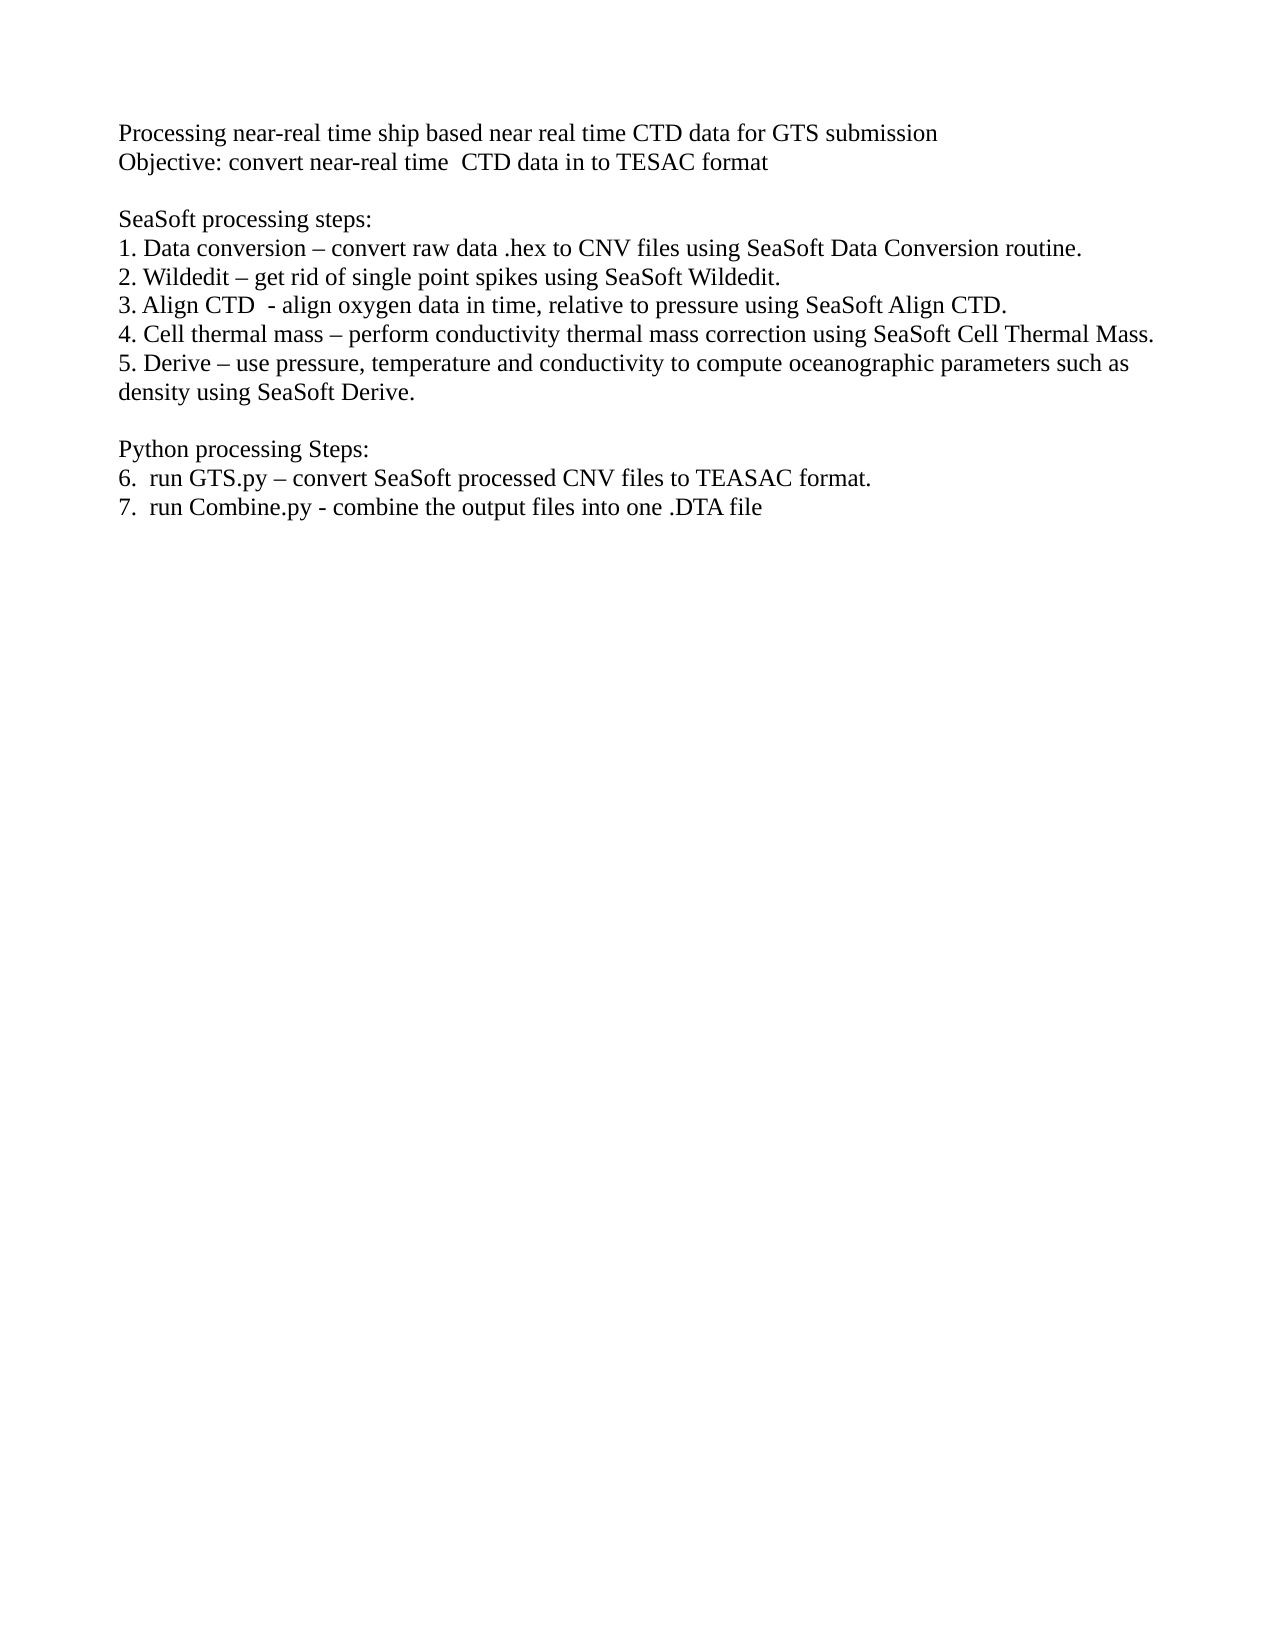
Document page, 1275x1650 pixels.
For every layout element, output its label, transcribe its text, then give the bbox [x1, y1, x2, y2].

text 2. Wildedit – get rid of single point spikes using SeaSoft Wildedit. [118, 262, 1157, 291]
text SeaSoft processing steps: [118, 204, 1157, 233]
text 5. Derive – use pressure, temperature and conductivity to compute oceanographic parameters such as density using SeaSoft Derive. [118, 348, 1157, 406]
text 6. run GTS.py – convert SeaSoft processed CNV files to TEASAC format. [118, 463, 1157, 492]
text Processing near-real time ship based near real time CTD data for GTS submission [118, 118, 1157, 147]
text 4. Cell thermal mass – perform conductivity thermal mass correction using SeaSoft Cell Thermal Mass. [118, 319, 1157, 348]
text Objective: convert near-real time CTD data in to TESAC format [118, 147, 1157, 176]
text 3. Align CTD - align oxygen data in time, relative to pressure using SeaSoft Align CTD. [118, 291, 1157, 319]
text 1. Data conversion – convert raw data .hex to CNV files using SeaSoft Data Conversion routine. [118, 233, 1157, 262]
text 7. run Combine.py - combine the output files into one .DTA file [118, 492, 1157, 521]
text Python processing Steps: [118, 434, 1157, 463]
